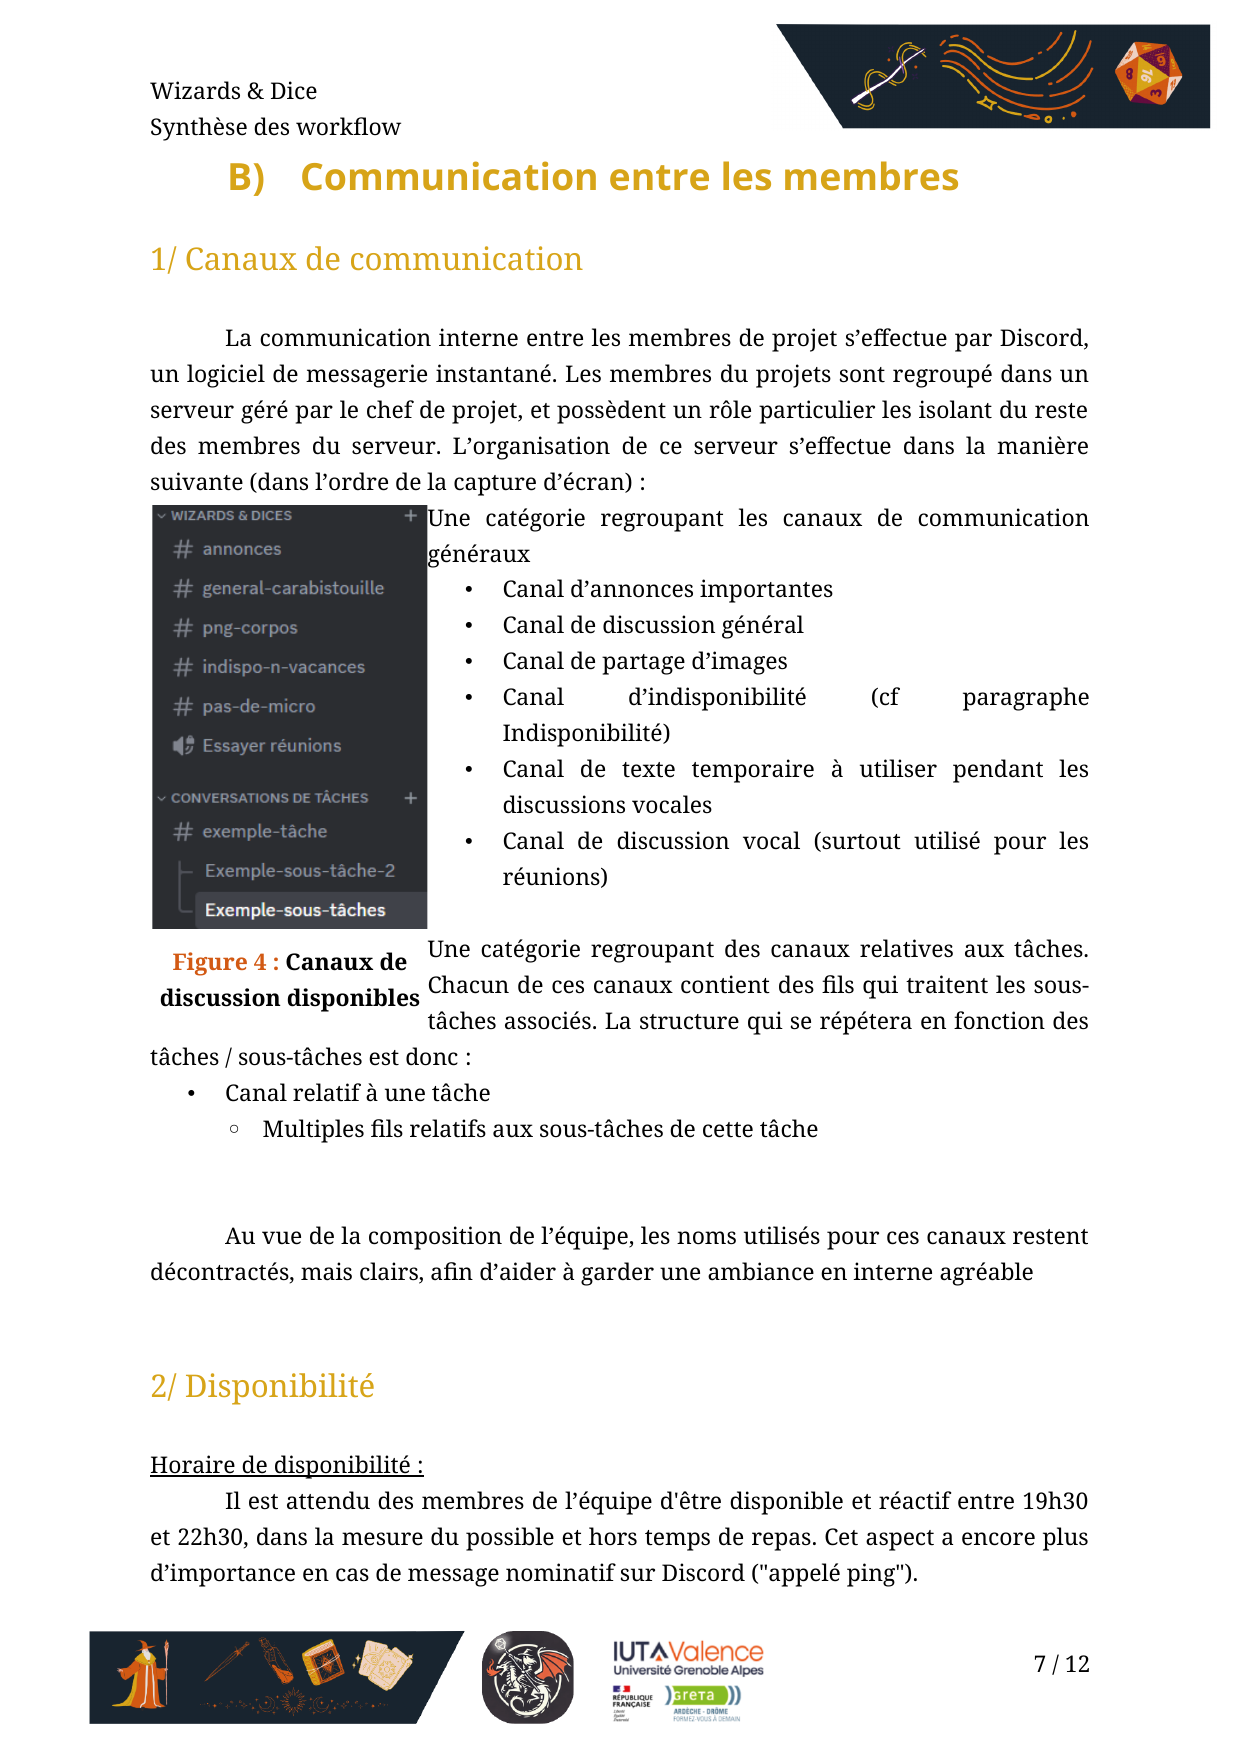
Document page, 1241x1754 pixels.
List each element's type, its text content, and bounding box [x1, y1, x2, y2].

text [152, 1013, 427, 1029]
text Une catégorie regroupant des canaux relatives aux tâches. Chacun de ces canaux contient des fils qui traitent les sous-tâches associés. La structure qui se répétera en fonction des tâches / sous-tâches est donc : [150, 933, 1090, 1072]
list Canal de discussion vocal (surtout utilisé pour les réunions) [428, 825, 1090, 892]
list Canal de partage d’images [428, 645, 1090, 677]
text Il est attendu des membres de l’équipe d'être disponible et réactif entre 19h30 et 22h30, dans la mesure du possible et hors temps de repas. Cet aspect a encore plus d’importance en cas de message nominatif sur Discord ("appelé ping"). [150, 1485, 1090, 1588]
list Canal de texte temporaire à utiliser pendant les discussions vocales [428, 753, 1090, 820]
text Au vue de la composition de l’équipe, les noms utilisés pour ces canaux restent décontractés, mais clairs, afin d’aider à garder une ambiance en interne agréable [150, 1220, 1090, 1287]
picture [81, 1620, 788, 1733]
list Canal d’indisponibilité (cf paragraphe Indisponibilité) [428, 681, 1090, 748]
text Une catégorie regroupant les canaux de communication généraux [150, 502, 1090, 569]
picture [771, 21, 1218, 131]
list Canal d’annonces importantes [428, 573, 1090, 605]
list Multiples fils relatifs aux sous-tâches de cette tâche [225, 1112, 1090, 1144]
subtitle Communication entre les membres [227, 150, 1090, 201]
text La communication interne entre les membres de projet s’effectue par Discord, un logiciel de messagerie instantané. Les membres du projets sont regroupé dans un serveur géré par le chef de projet, et possèdent un rôle particulier les isolant du reste des membres du serveur. L’organisation de ce serveur s’effectue dans la manière suivante (dans l’ordre de la capture d’écran) : [150, 322, 1090, 497]
text Figure 4 : Canaux de discussion disponibles [152, 929, 427, 1013]
subtitle Canaux de communication [150, 237, 1090, 279]
text Horaire de disponibilité : [150, 1449, 1090, 1480]
list Canal relatif à une tâche [187, 1077, 1090, 1108]
list Canal de discussion général [428, 609, 1090, 641]
subtitle Disponibilité [150, 1364, 1090, 1407]
picture [152, 505, 428, 929]
